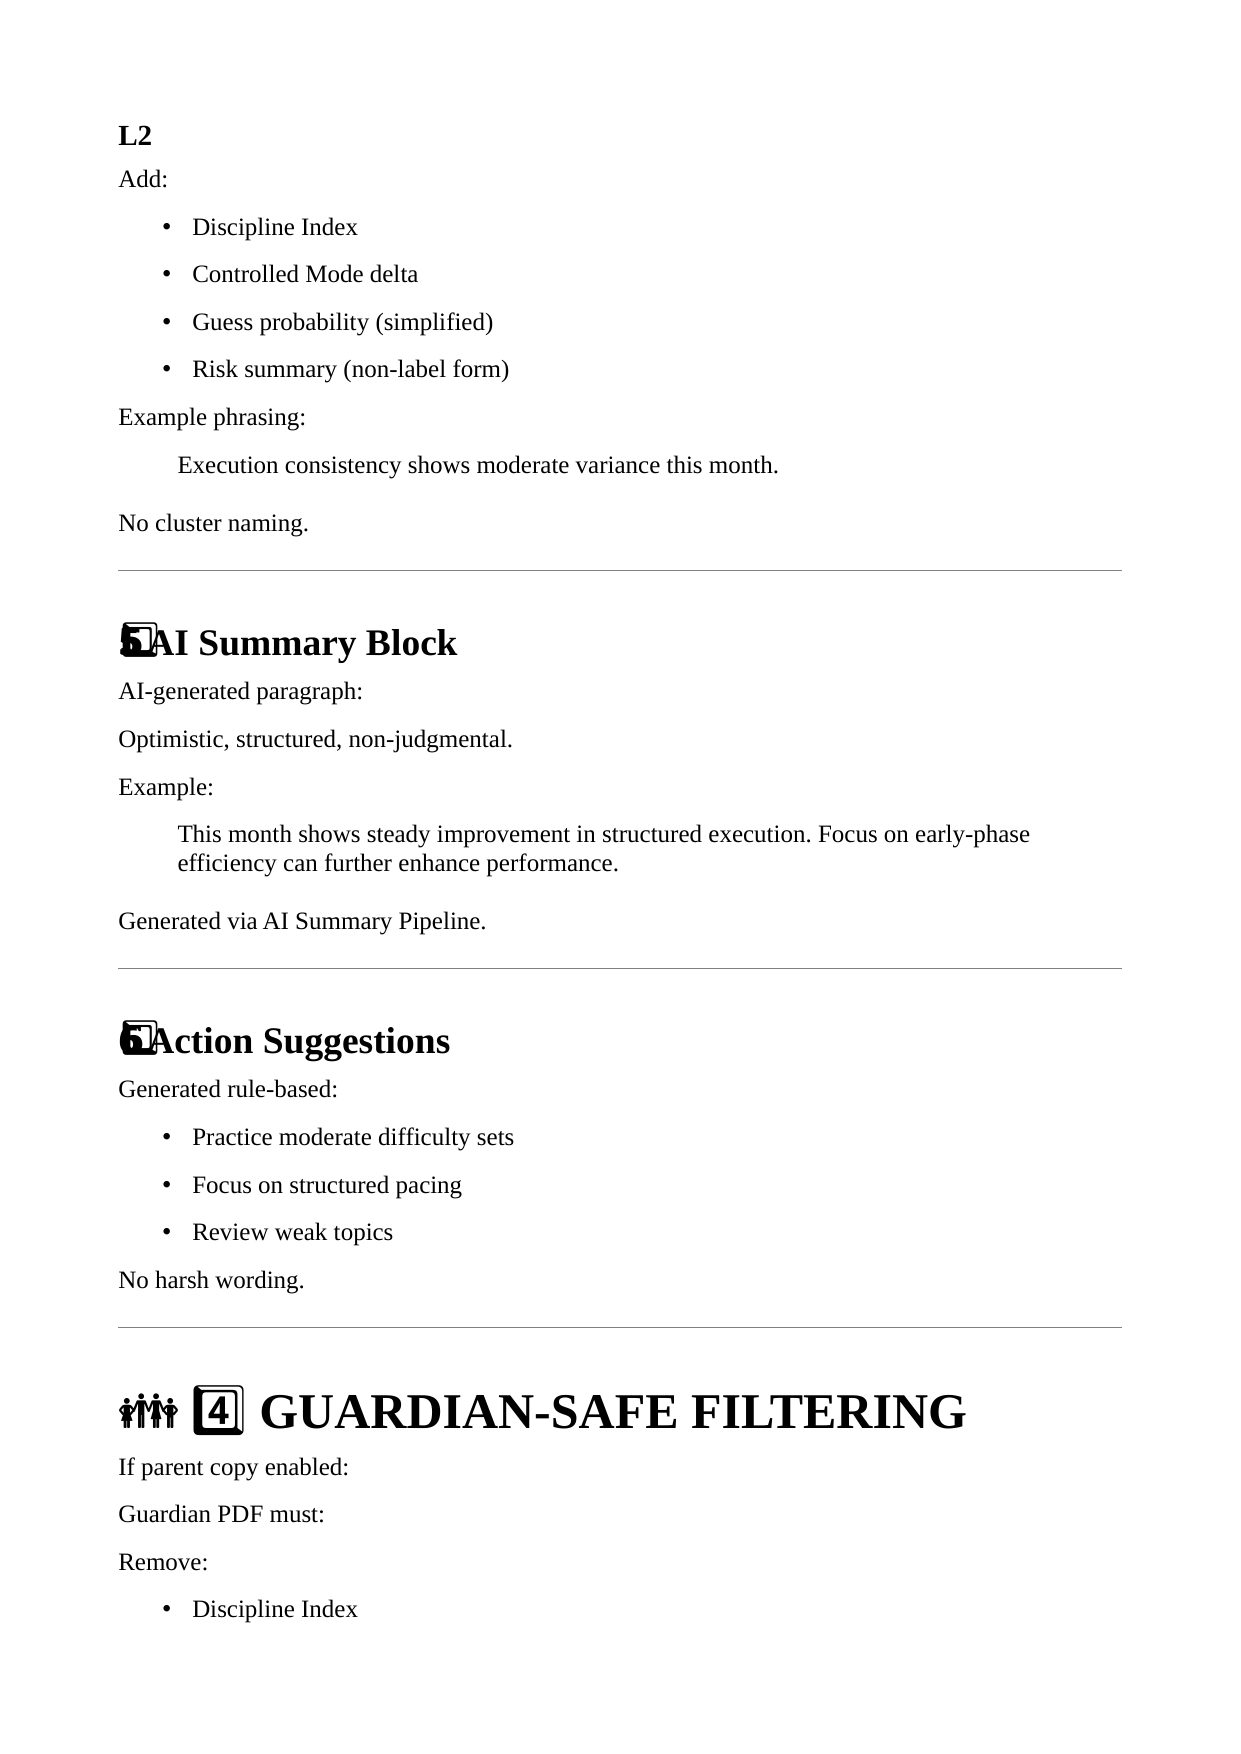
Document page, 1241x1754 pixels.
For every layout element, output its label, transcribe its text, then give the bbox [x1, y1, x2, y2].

text If parent copy enabled: [118, 1452, 1122, 1481]
list Guess probability (simplified) [162, 307, 1122, 336]
text Example: [118, 772, 1122, 800]
text Optimistic, structured, non-judgmental. [118, 724, 1122, 753]
subtitle L2 [118, 118, 1122, 152]
list Discipline Index [162, 1594, 1122, 1623]
text Remove: [118, 1547, 1122, 1576]
subtitle 6️⃣ Action Suggestions [118, 1019, 1122, 1062]
text Add: [118, 164, 1122, 193]
list Focus on structured pacing [162, 1170, 1122, 1198]
text Example phrasing: [118, 402, 1122, 431]
subtitle 5️⃣ AI Summary Block [118, 621, 1122, 664]
text Guardian PDF must: [118, 1499, 1122, 1528]
list Risk summary (non-label form) [162, 354, 1122, 383]
text No cluster naming. [118, 508, 1122, 537]
subtitle 👪 4️⃣ GUARDIAN-SAFE FILTERING [118, 1382, 1122, 1439]
text Generated rule-based: [118, 1074, 1122, 1103]
text Generated via AI Summary Pipeline. [118, 906, 1122, 935]
text Execution consistency shows moderate variance this month. [177, 450, 1063, 478]
text AI-generated paragraph: [118, 676, 1122, 705]
list Controlled Mode delta [162, 259, 1122, 288]
text No harsh wording. [118, 1265, 1122, 1294]
text This month shows steady improvement in structured execution. Focus on early-phase efficiency can further enhance performance. [177, 819, 1063, 877]
list Practice moderate difficulty sets [162, 1122, 1122, 1151]
list Discipline Index [162, 212, 1122, 241]
list Review weak topics [162, 1217, 1122, 1246]
